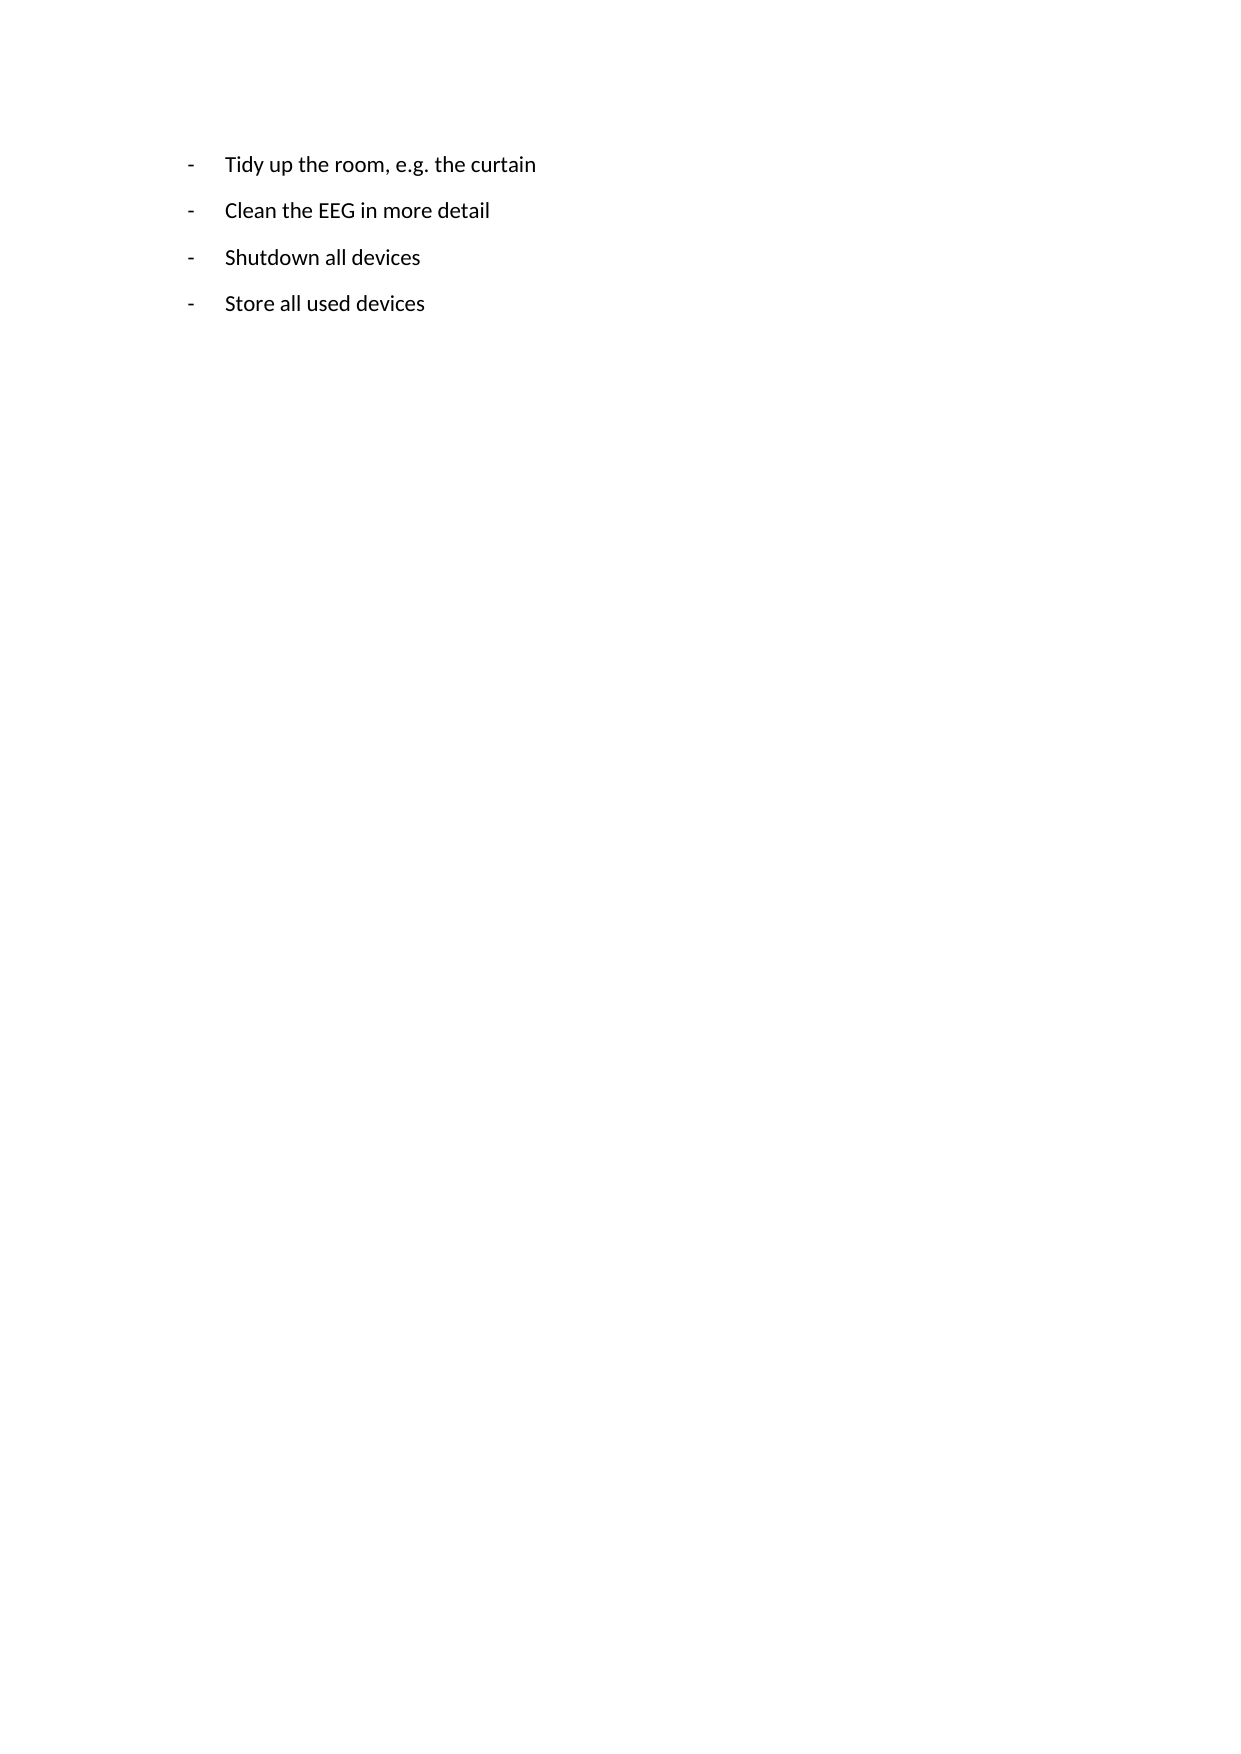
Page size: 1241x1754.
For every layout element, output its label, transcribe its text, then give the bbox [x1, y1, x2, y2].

list Clean the EEG in more detail [187, 196, 1090, 224]
list Tidy up the room, e.g. the curtain [187, 150, 1090, 178]
list Store all used devices [187, 289, 1090, 317]
list Shutdown all devices [187, 243, 1090, 271]
